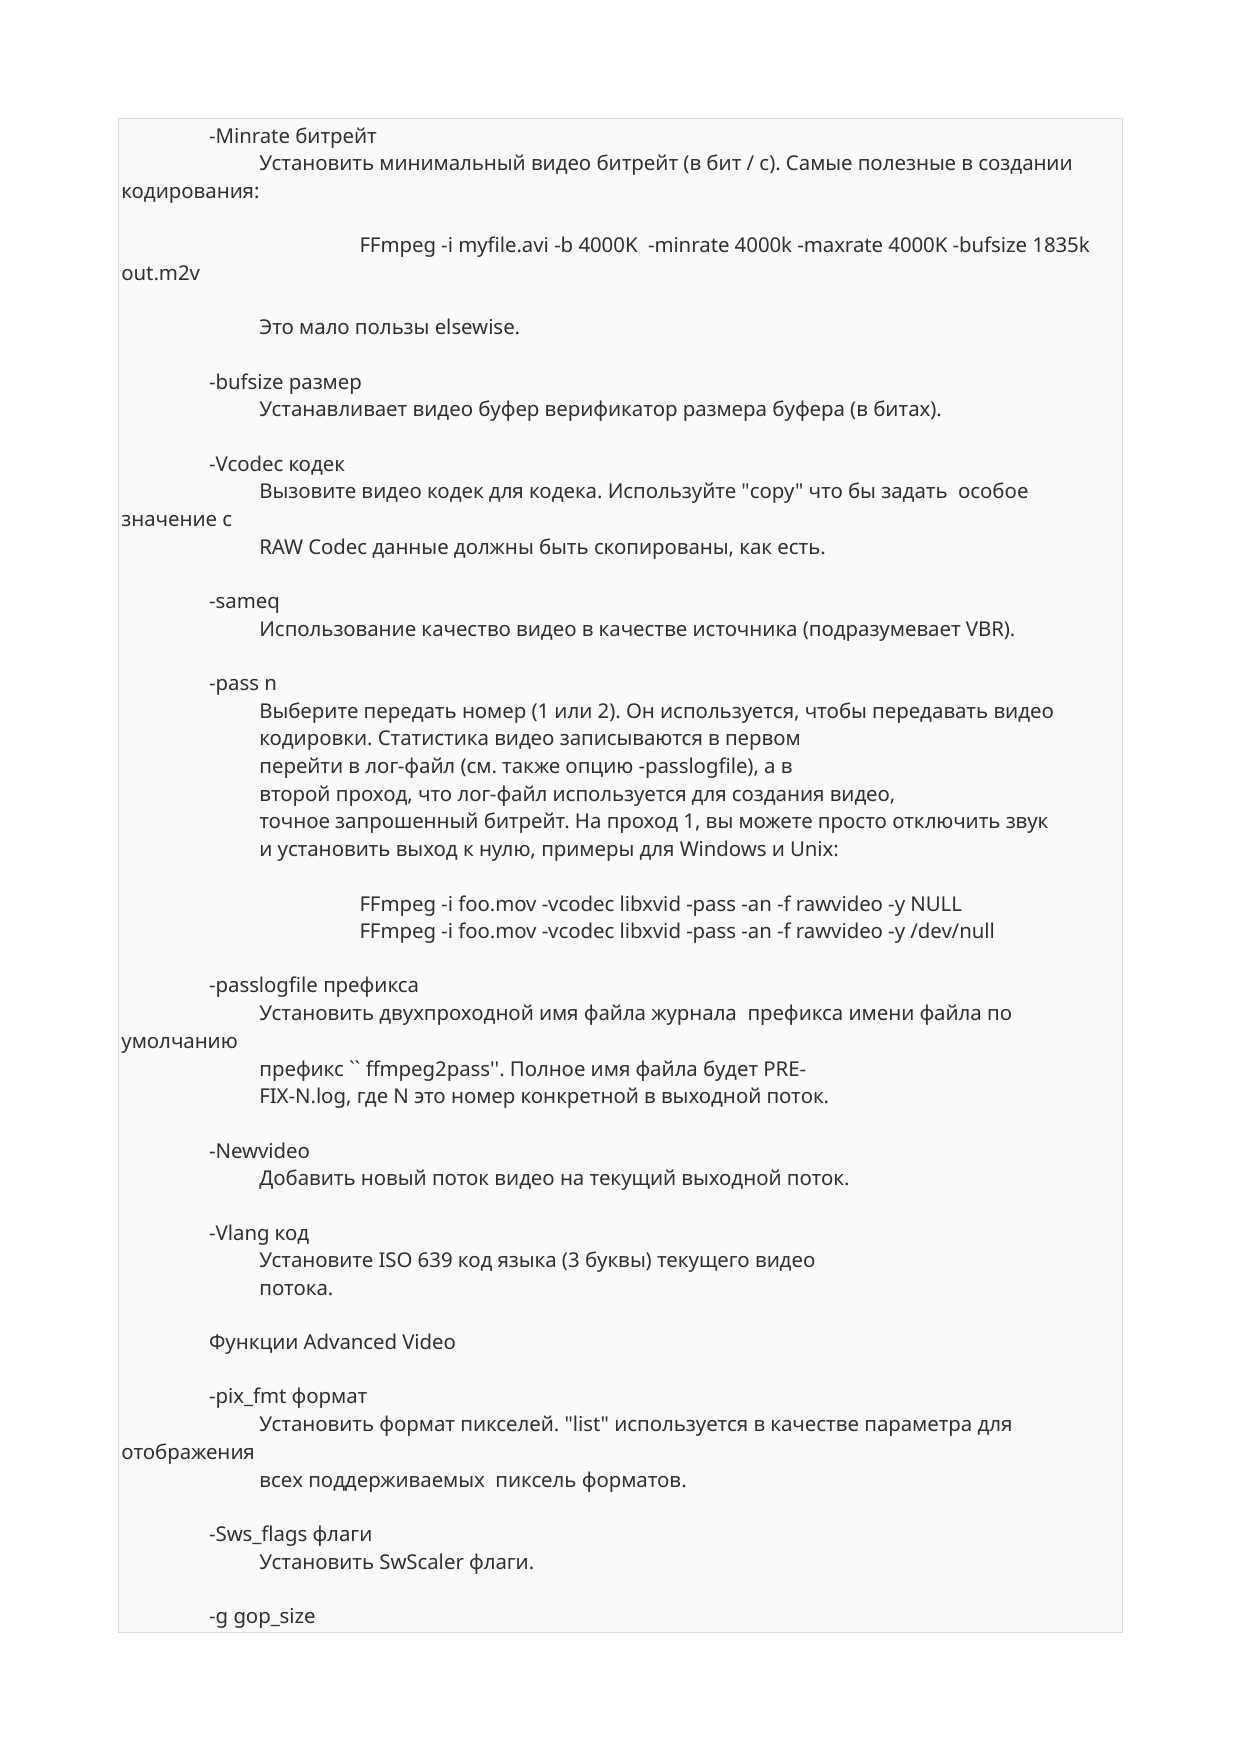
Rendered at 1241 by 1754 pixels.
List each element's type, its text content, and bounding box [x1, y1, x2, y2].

text второй проход, что лог-файл используется для создания видео, [119, 776, 1122, 804]
text Вызовите видео кодек для кодека. Используйте "copy" что бы задать особое значение с [119, 474, 1122, 529]
text -Minrate битрейт [119, 119, 1122, 146]
text Выберите передать номер (1 или 2). Он используется, чтобы передавать видео [119, 693, 1122, 721]
text потока. [119, 1270, 1122, 1298]
text FFmpeg -i myfile.avi -b 4000K -minrate 4000k -maxrate 4000K -bufsize 1835k out.m2v [119, 228, 1122, 283]
text Установить SwScaler флаги. [119, 1544, 1122, 1572]
text Это мало пользы elsewise. [119, 310, 1122, 337]
text перейти в лог-файл (см. также опцию -passlogfile), а в [119, 748, 1122, 776]
text -pass n [119, 665, 1122, 693]
text RAW Codec данные должны быть скопированы, как есть. [119, 529, 1122, 557]
text -sameq [119, 583, 1122, 611]
text -pix_fmt формат [119, 1379, 1122, 1407]
text Установить формат пикселей. "list" используется в качестве параметра для отображения [119, 1407, 1122, 1462]
text -bufsize размер [119, 364, 1122, 392]
text всех поддерживаемых пиксель форматов. [119, 1462, 1122, 1490]
text Функции Advanced Video [119, 1325, 1122, 1352]
text Добавить новый поток видео на текущий выходной поток. [119, 1161, 1122, 1188]
text Использование качество видео в качестве источника (подразумевает VBR). [119, 611, 1122, 639]
text -g gop_size [119, 1598, 1122, 1632]
text -Vcodec кодек [119, 446, 1122, 474]
text Установить двухпроходной имя файла журнала префикса имени файла по умолчанию [119, 996, 1122, 1051]
text -Sws_flags флаги [119, 1516, 1122, 1544]
text кодировки. Статистика видео записываются в первом [119, 721, 1122, 748]
text FFmpeg -i foo.mov -vcodec libxvid -pass -an -f rawvideo -y /dev/null [119, 914, 1122, 941]
text -Newvideo [119, 1133, 1122, 1161]
text и установить выход к нулю, примеры для Windows и Unix: [119, 832, 1122, 859]
text FFmpeg -i foo.mov -vcodec libxvid -pass -an -f rawvideo -y NULL [119, 886, 1122, 914]
text Устанавливает видео буфер верификатор размера буфера (в битах). [119, 392, 1122, 419]
text FIX-N.log, где N это номер конкретной в выходной поток. [119, 1079, 1122, 1106]
text -passlogfile префикса [119, 968, 1122, 996]
text Установить минимальный видео битрейт (в бит / с). Самые полезные в создании кодирования: [119, 146, 1122, 201]
text Установите ISO 639 код языка (3 буквы) текущего видео [119, 1243, 1122, 1270]
text -Vlang код [119, 1215, 1122, 1243]
text префикс `` ffmpeg2pass''. Полное имя файла будет PRE- [119, 1051, 1122, 1079]
text точное запрошенный битрейт. На проход 1, вы можете просто отключить звук [119, 804, 1122, 832]
